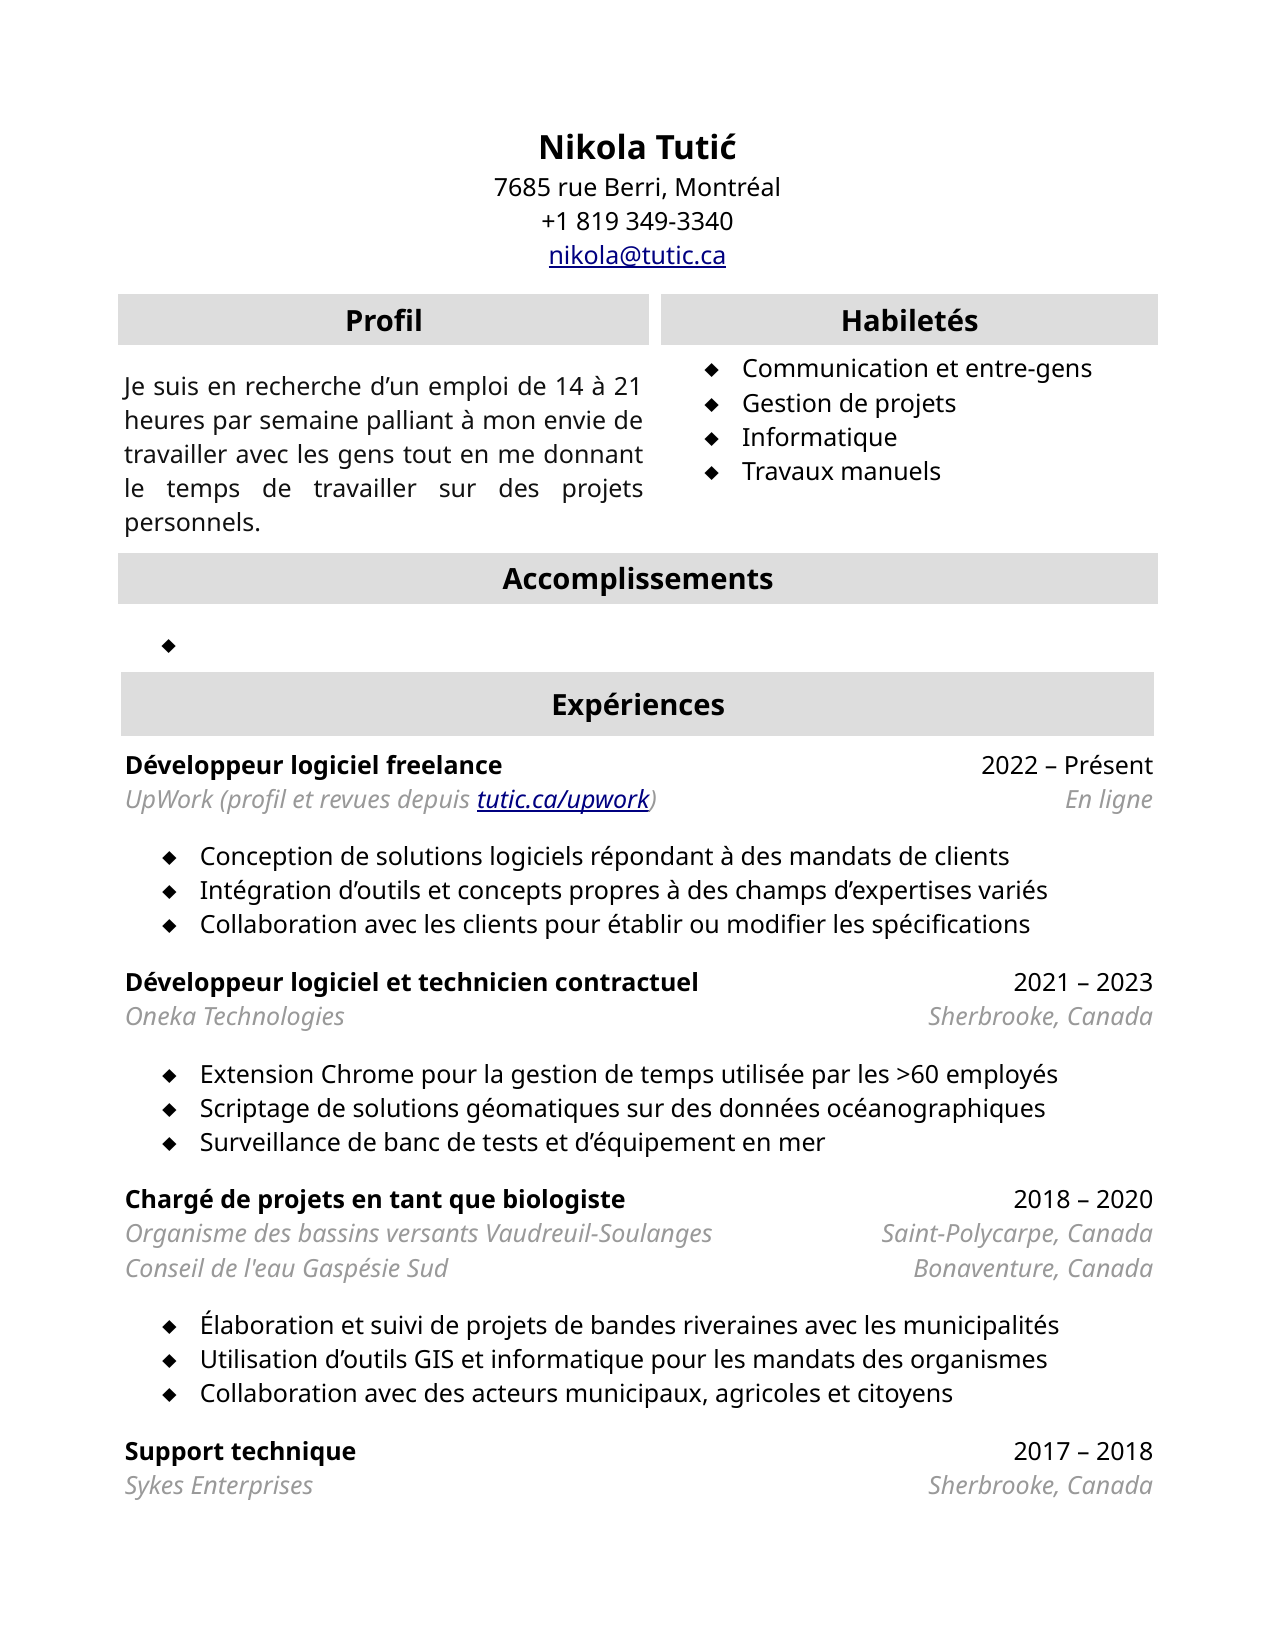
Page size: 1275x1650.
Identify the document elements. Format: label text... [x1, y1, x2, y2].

table_header [113, 672, 121, 736]
table_header [649, 294, 661, 345]
table_header Profil [118, 294, 649, 345]
table_cell 2022 – Présent En ligne [816, 736, 1165, 827]
table_header [1155, 672, 1165, 736]
table_cell Communication et entre-gens Gestion de projets Informatique Travaux manuels [661, 345, 1158, 553]
table_cell Développeur logiciel et technicien contractuel Oneka Technologies [113, 953, 816, 1044]
table_header Nikola Tutić 7685 rue Berri, Montréal +1 819 349-3340 nikola@tutic.ca [118, 118, 1157, 277]
table_cell Support technique Sykes Enterprises [113, 1422, 816, 1513]
table_cell Développeur logiciel freelance UpWork (profil et revues depuis tutic.ca/upwork) [113, 736, 816, 827]
table_cell 2018 – 2020 Saint-Polycarpe, Canada Bonaventure, Canada [816, 1170, 1165, 1296]
table_cell Accomplissements [118, 553, 1158, 604]
table_cell Chargé de projets en tant que biologiste Organisme des bassins versants Vaudreuil-Soulanges Conseil de l'eau Gaspésie Sud [113, 1170, 816, 1296]
table_cell [118, 604, 1158, 667]
table_cell 2017 – 2018 Sherbrooke, Canada [816, 1422, 1165, 1513]
table_cell [649, 345, 661, 553]
table_cell Conception de solutions logiciels répondant à des mandats de clients Intégration d’outils et concepts propres à des champs d’expertises variés Collaboration avec les clients pour établir ou modifier les spécifications [113, 827, 1165, 953]
table_header Expériences [121, 672, 1154, 736]
table_cell 2021 – 2023 Sherbrooke, Canada [816, 953, 1165, 1044]
table_cell Extension Chrome pour la gestion de temps utilisée par les >60 employés Scriptage de solutions géomatiques sur des données océanographiques Surveillance de banc de tests et d’équipement en mer [113, 1045, 1165, 1170]
table_cell Je suis en recherche d’un emploi de 14 à 21 heures par semaine palliant à mon envie de travailler avec les gens tout en me donnant le temps de travailler sur des projets personnels. [118, 345, 649, 553]
table_cell Élaboration et suivi de projets de bandes riveraines avec les municipalités Utilisation d’outils GIS et informatique pour les mandats des organismes Collaboration avec des acteurs municipaux, agricoles et citoyens [113, 1296, 1165, 1422]
table_header Habiletés [661, 294, 1158, 345]
